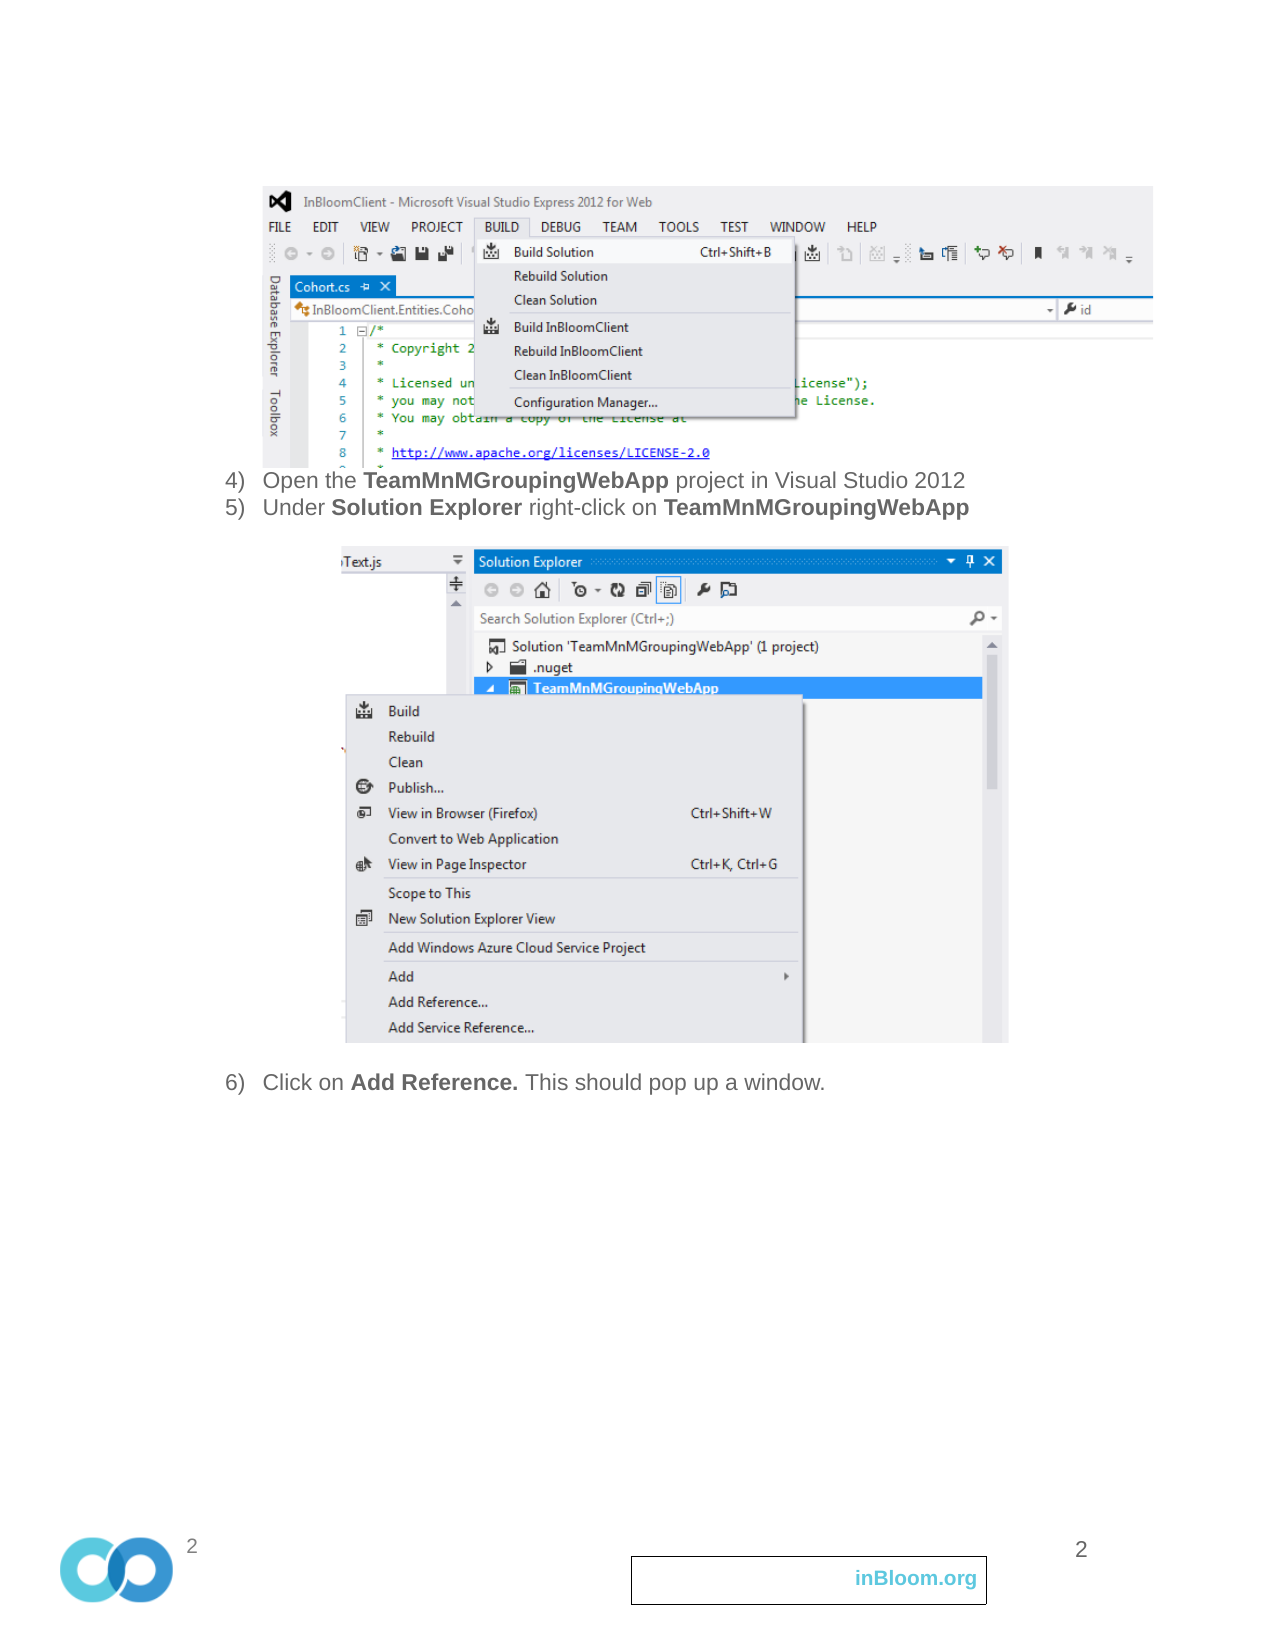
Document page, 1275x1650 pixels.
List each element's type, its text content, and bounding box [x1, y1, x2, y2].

picture [262, 186, 1154, 468]
picture [50, 1525, 923, 1642]
list Open the TeamMnMGroupingWebApp project in Visual Studio 2012 [225, 467, 1087, 493]
list Under Solution Explorer right-click on TeamMnMGroupingWebApp [225, 493, 1087, 520]
picture [341, 546, 1009, 1043]
list Click on Add Reference. This should pop up a window. [225, 1069, 1087, 1095]
